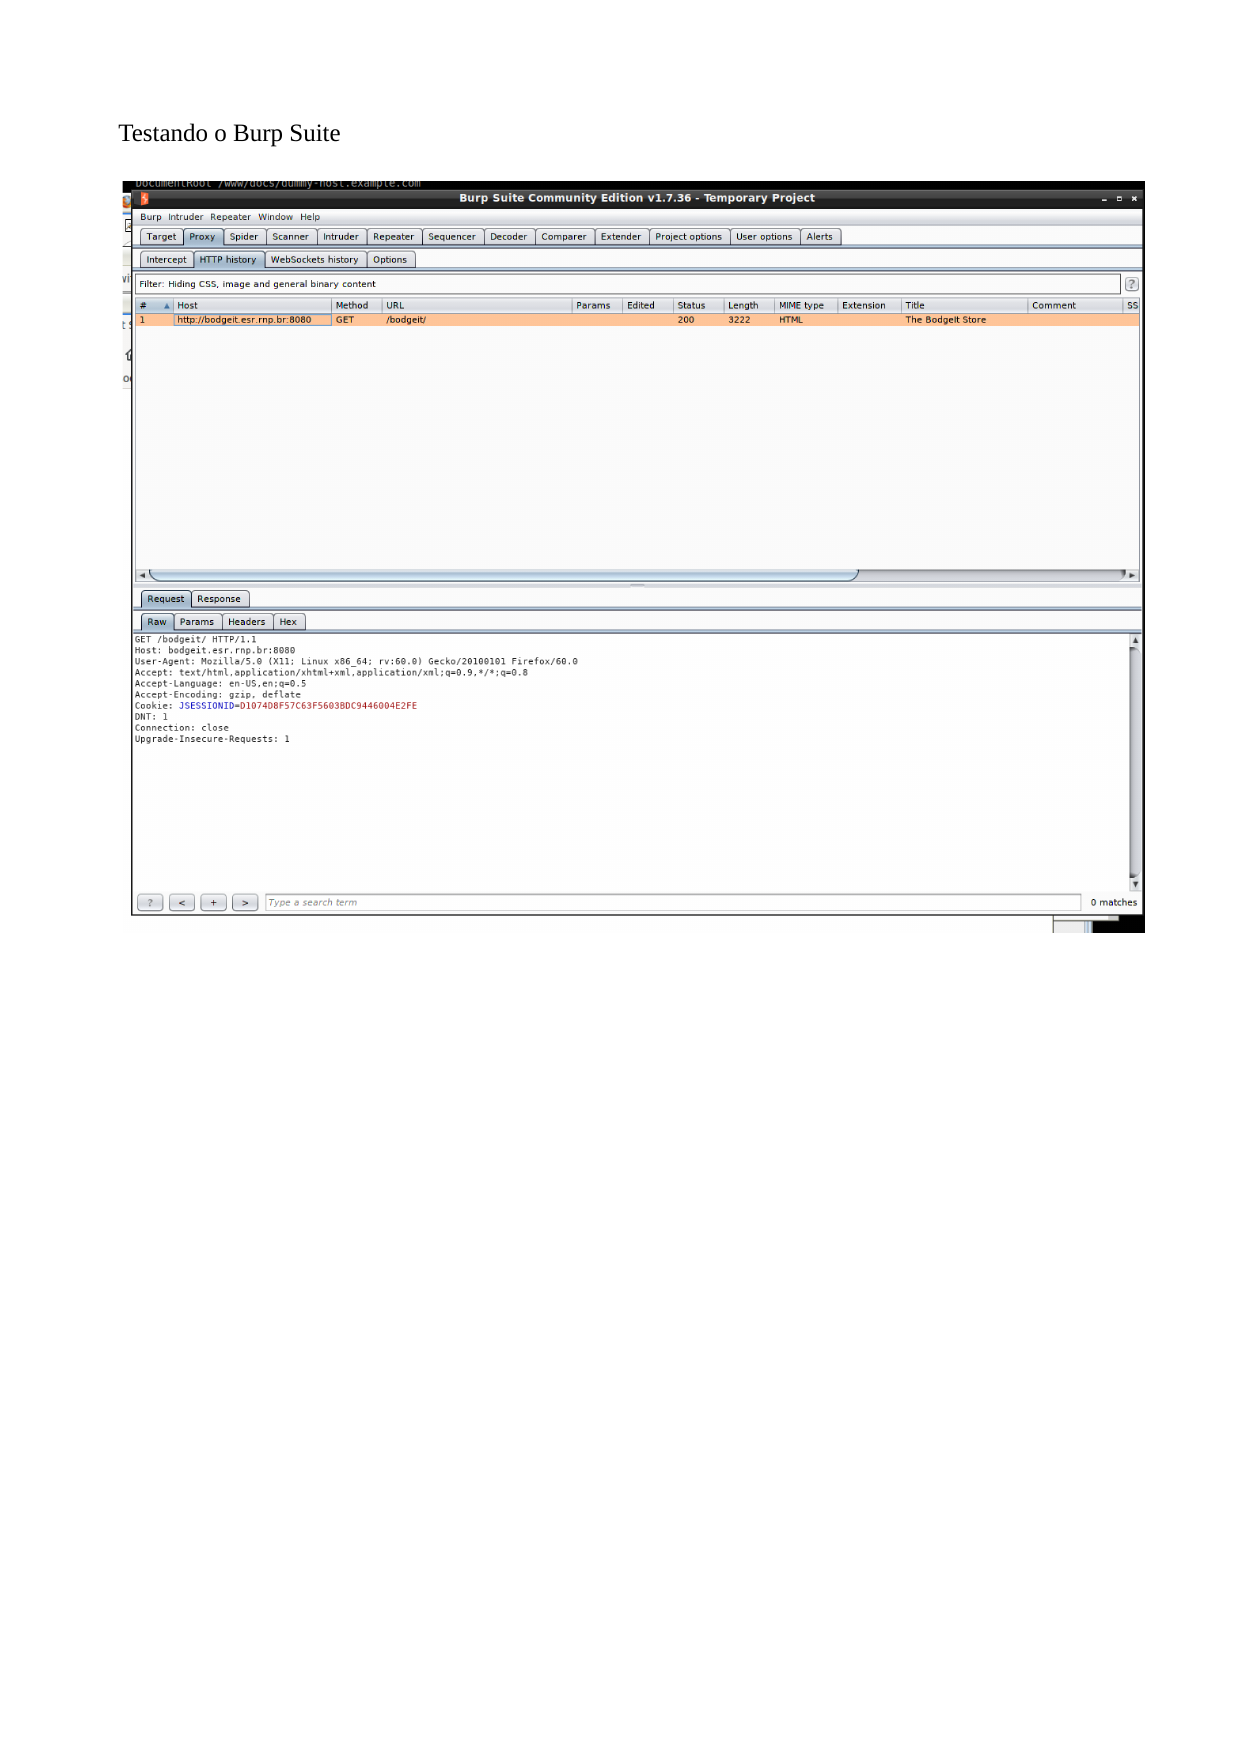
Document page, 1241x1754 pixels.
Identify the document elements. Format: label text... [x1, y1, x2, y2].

text Testando o Burp Suite [118, 118, 1122, 147]
picture [122, 181, 1145, 933]
